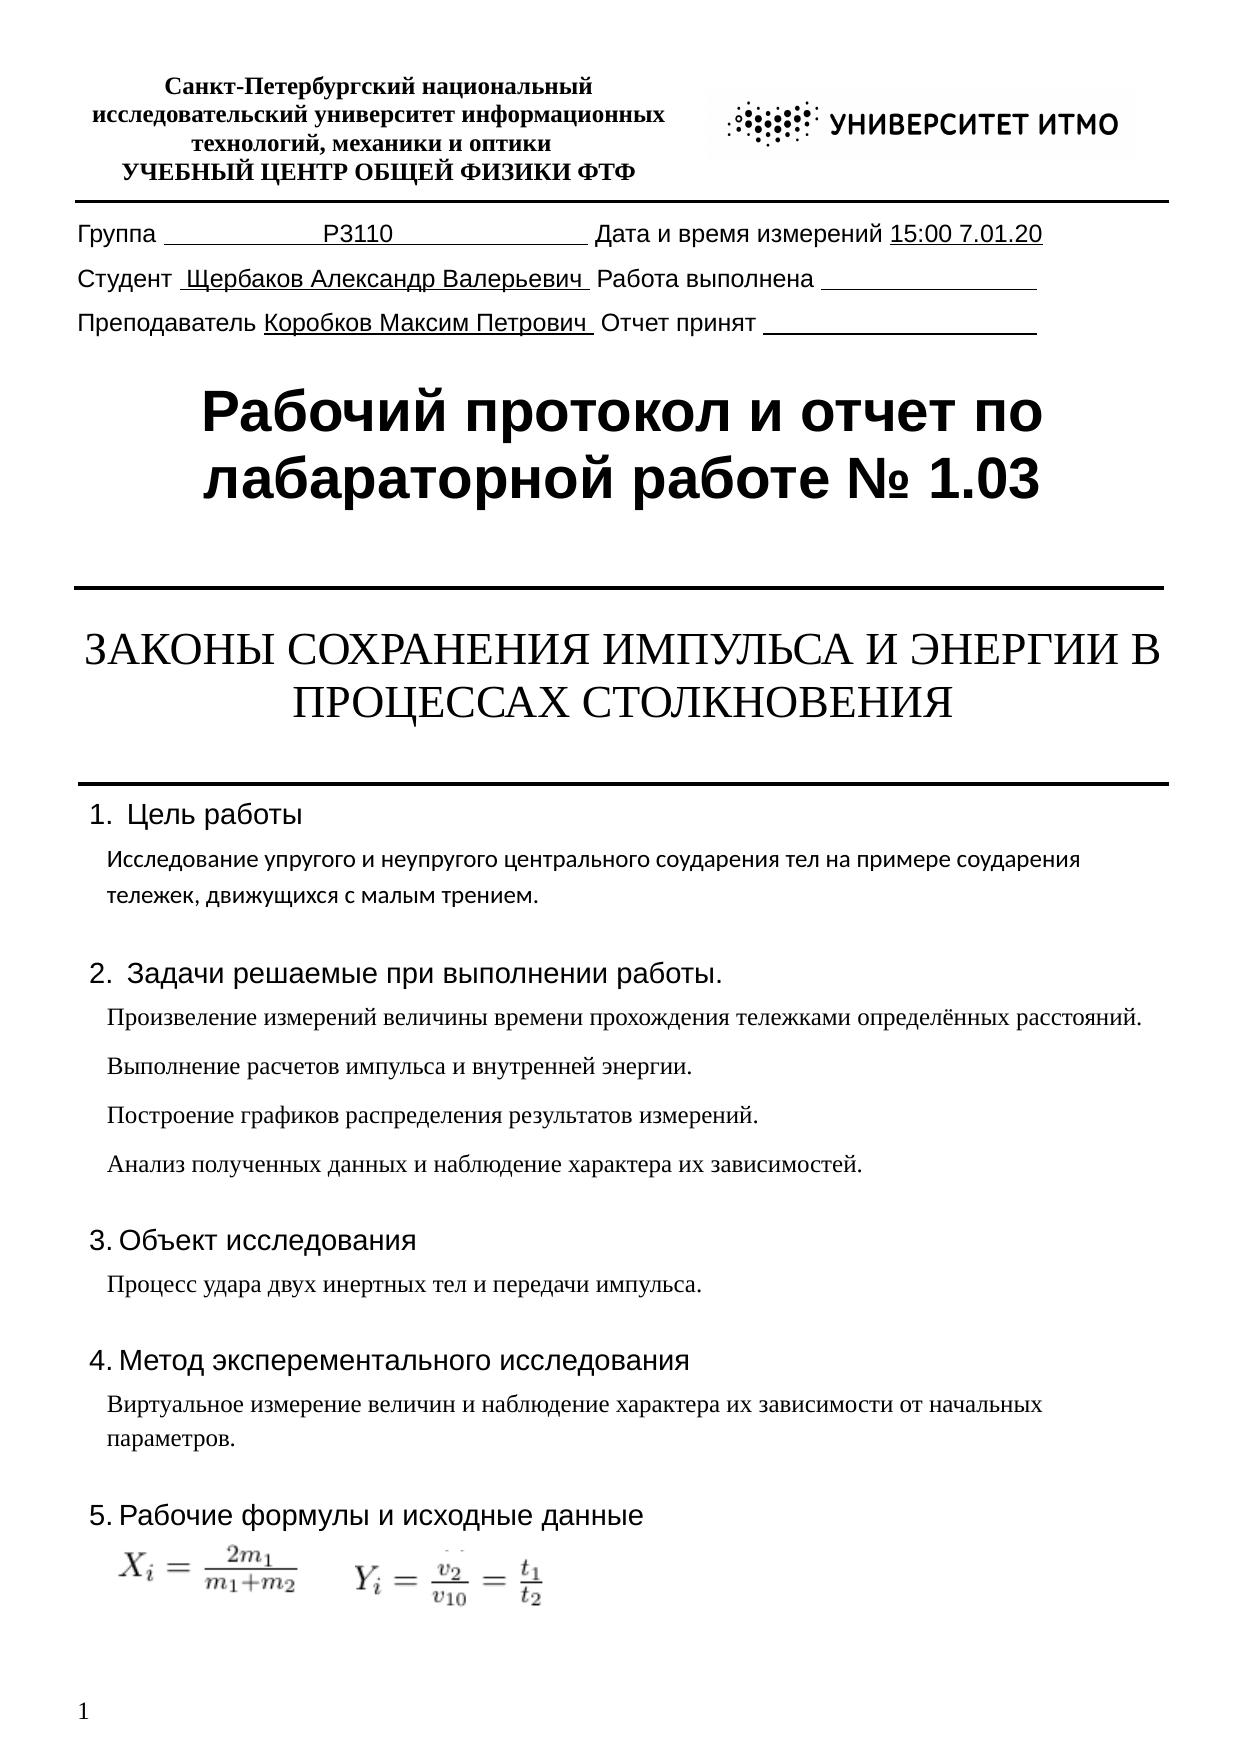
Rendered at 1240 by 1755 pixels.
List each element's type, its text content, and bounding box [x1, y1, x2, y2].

picture [355, 1550, 552, 1620]
text Построение графиков распределения результатов измерений. [107, 1100, 1169, 1128]
picture [106, 1543, 304, 1613]
text Группа Р3110 Дата и время измерений 15:00 7.01.20 [77, 219, 1134, 248]
list Рабочие формулы и исходные данные [89, 1498, 1169, 1531]
text Процесс удара двух инертных тел и передачи импульса. [107, 1269, 1169, 1298]
picture [707, 86, 1138, 161]
list Метод эксперементального исследования [89, 1343, 1169, 1377]
text Виртуальное измерение величин и наблюдение характера их зависимости от начальных параметров. [107, 1389, 1169, 1452]
list Цель работы [89, 797, 1169, 830]
text Анализ полученных данных и наблюдение характера их зависимостей. [107, 1149, 1169, 1178]
text Исследование упругого и неупругого центрального соударения тел на примере соударения тележек, движущихся с малым трением. [107, 843, 1169, 910]
text Студент Щербаков Александр Валерьевич Работа выполнена [77, 264, 1134, 292]
title Рабочий протокол и отчет по лабараторной работе № 1.03 [77, 376, 1169, 511]
text Произвеление измерений величины времени прохождения тележками определённых расстояний. [107, 1002, 1169, 1030]
text Выполнение расчетов импульса и внутренней энергии. [107, 1051, 1169, 1079]
text ЗАКОНЫ СОХРАНЕНИЯ ИМПУЛЬСА И ЭНЕРГИИ В ПРОЦЕССАХ СТОЛКНОВЕНИЯ [77, 622, 1169, 727]
list Объект исследования [89, 1223, 1169, 1256]
text Преподаватель Коробков Максим Петрович Отчет принят [77, 308, 1134, 337]
list Задачи решаемые при выполнении работы. [89, 956, 1169, 989]
